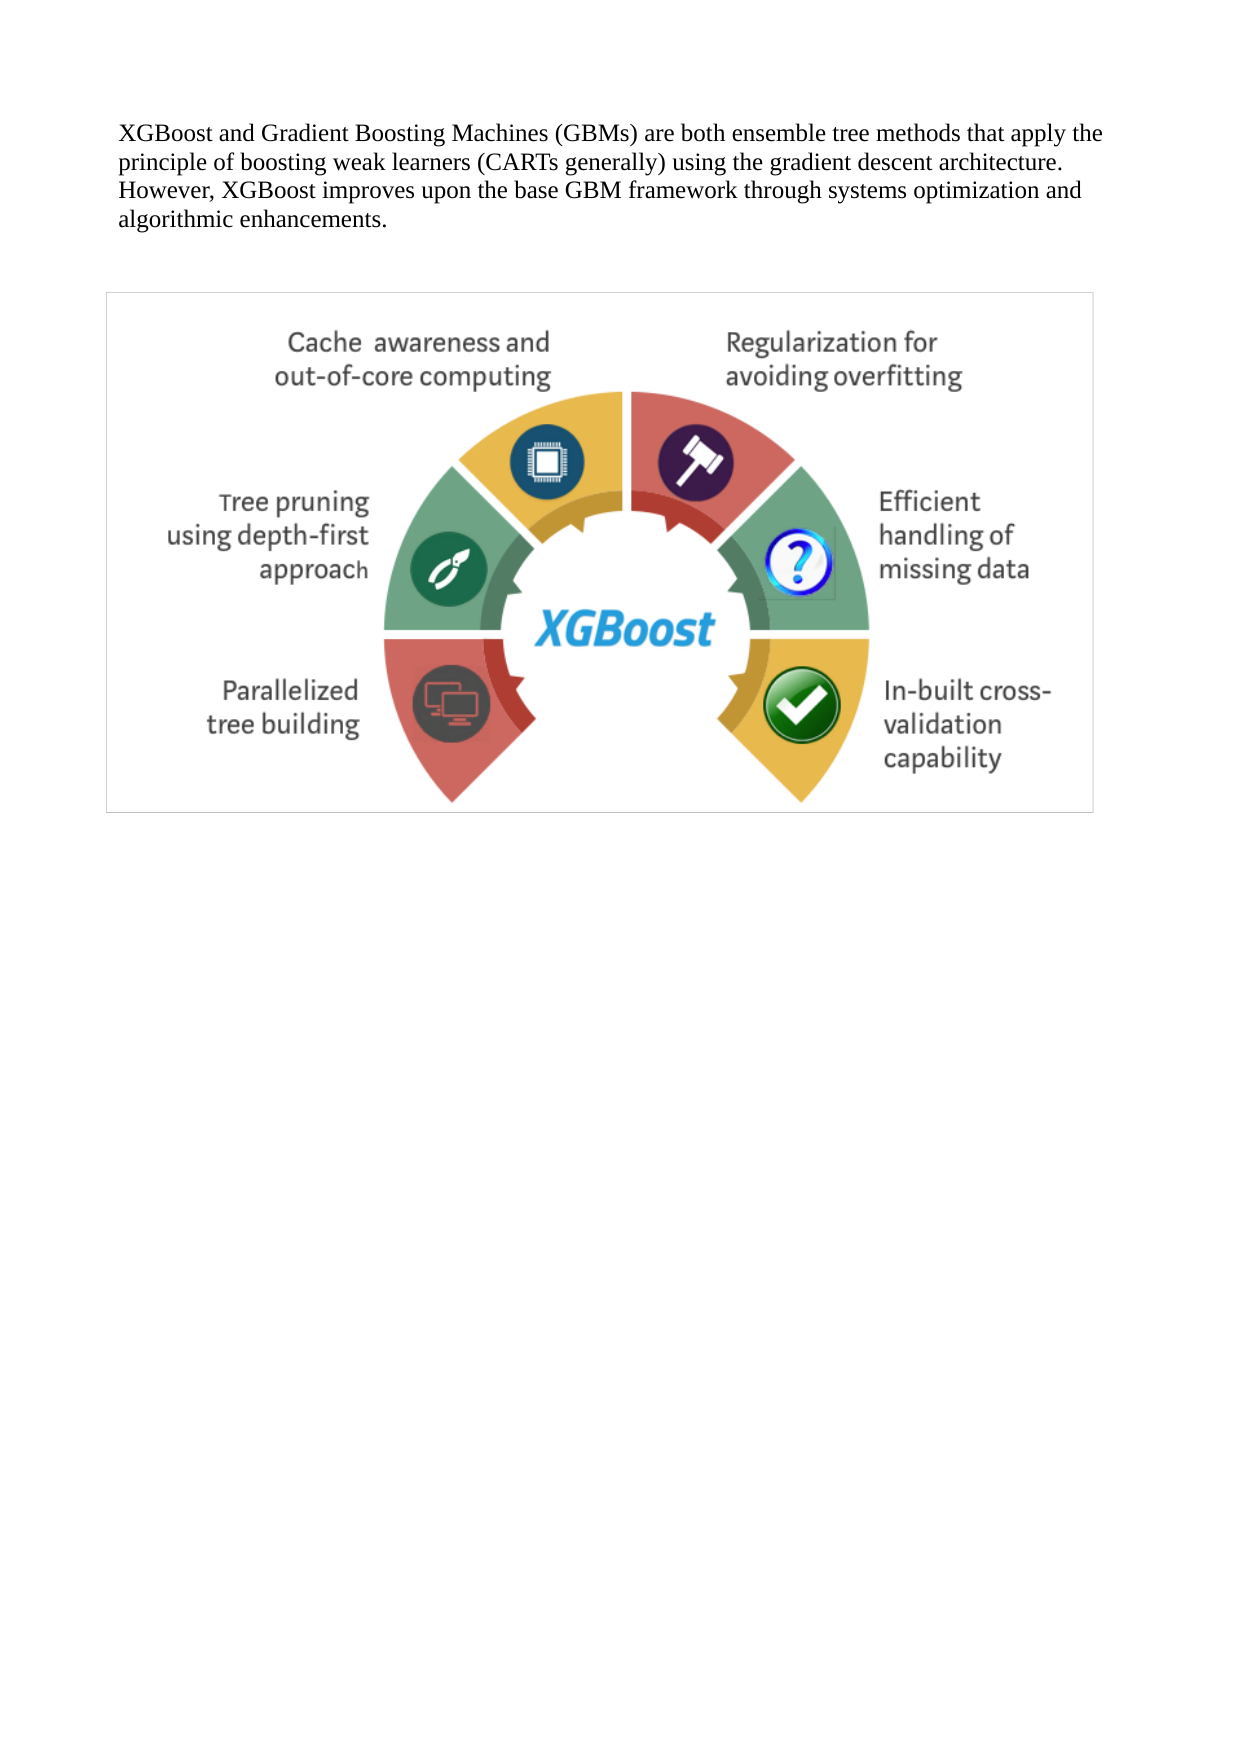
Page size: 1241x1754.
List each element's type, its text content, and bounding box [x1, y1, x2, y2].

picture [105, 291, 1110, 814]
text XGBoost and Gradient Boosting Machines (GBMs) are both ensemble tree methods that apply the principle of boosting weak learners (CARTs generally) using the gradient descent architecture. However, XGBoost improves upon the base GBM framework through systems optimization and algorithmic enhancements. [118, 118, 1122, 233]
